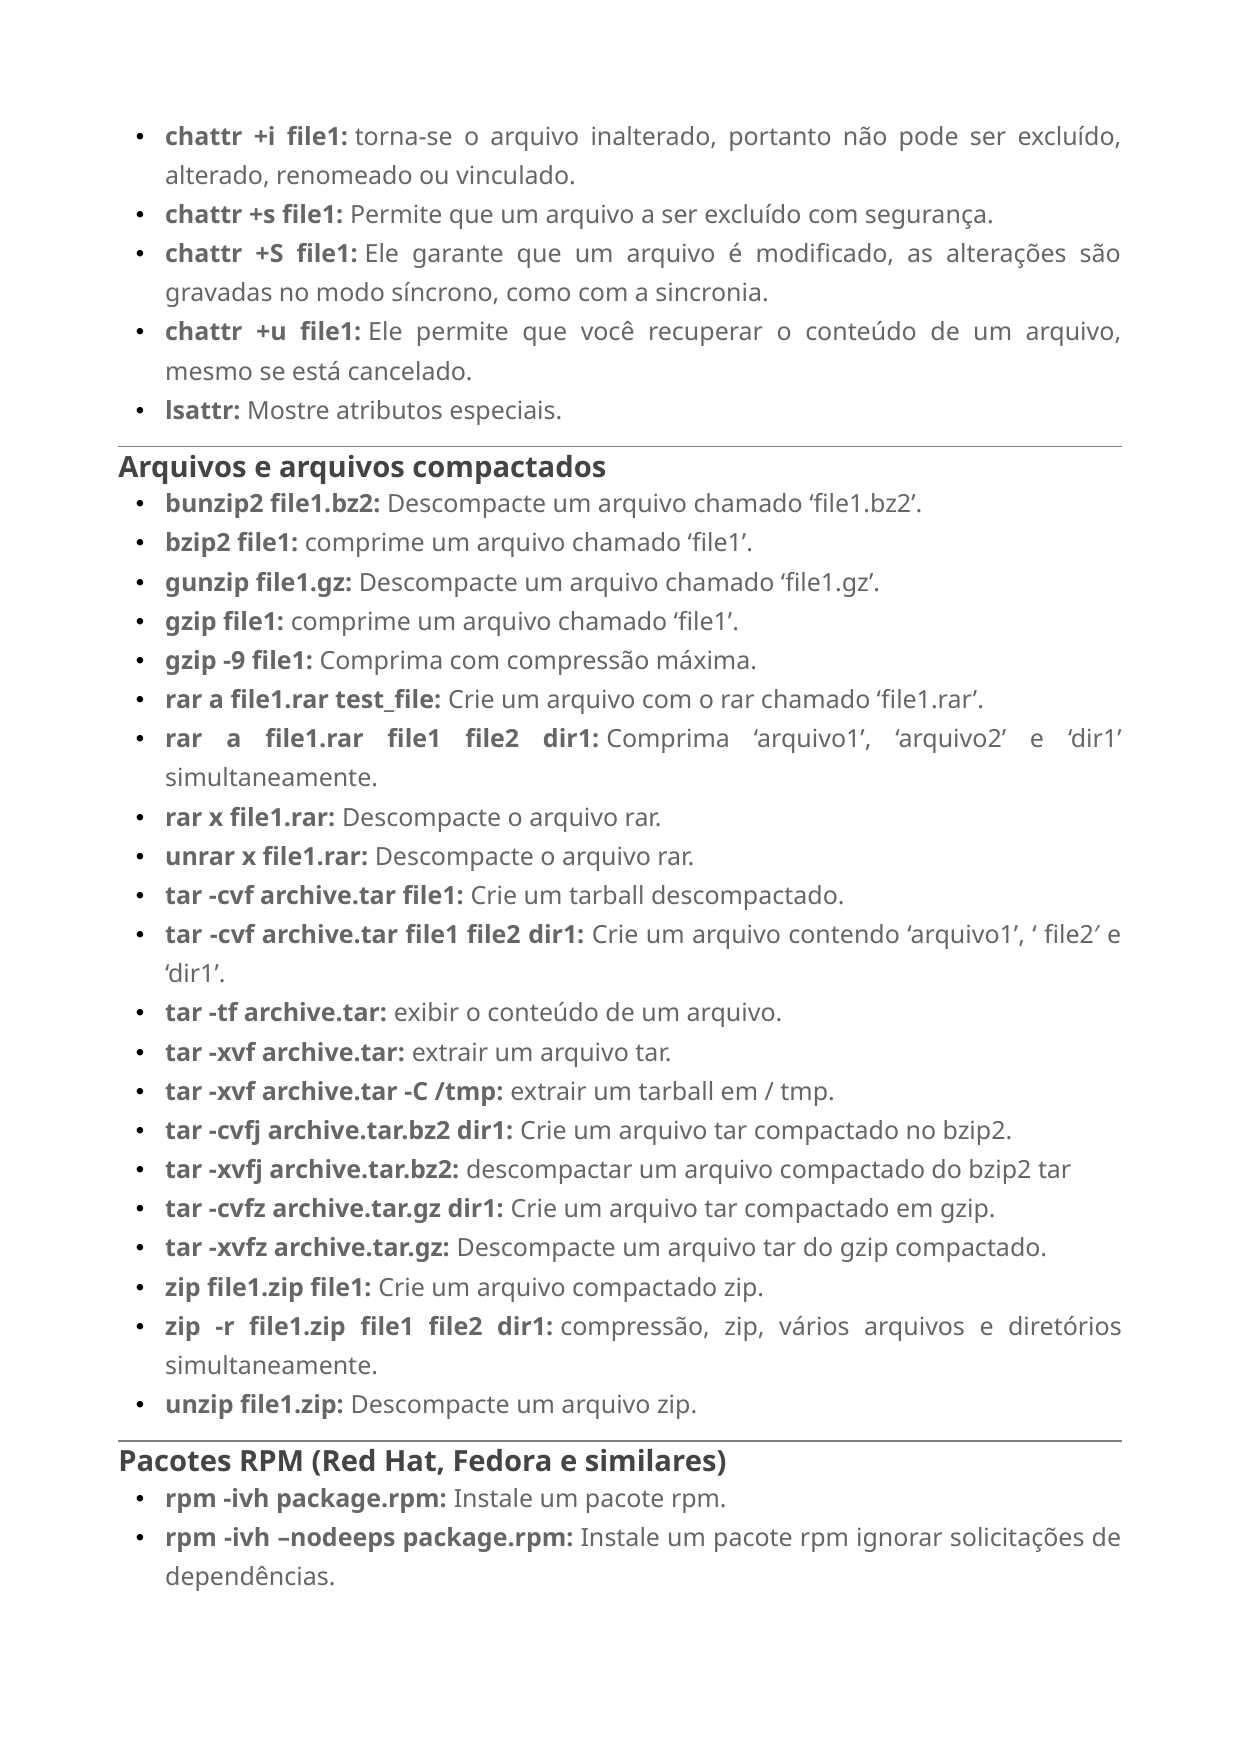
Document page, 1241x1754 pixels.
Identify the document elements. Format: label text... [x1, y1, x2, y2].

list bunzip2 file1.bz2: Descompacte um arquivo chamado ‘file1.bz2’. [136, 486, 1122, 520]
list chattr +s file1: Permite que um arquivo a ser excluído com segurança. [136, 196, 1122, 231]
list gzip -9 file1: Comprima com compressão máxima. [136, 643, 1122, 677]
list rar a file1.rar file1 file2 dir1: Comprima ‘arquivo1’, ‘arquivo2’ e ‘dir1’ simultaneamente. [136, 721, 1122, 794]
list rpm -ivh –nodeeps package.rpm: Instale um pacote rpm ignorar solicitações de dependências. [136, 1519, 1122, 1593]
list tar -cvf archive.tar file1 file2 dir1: Crie um arquivo contendo ‘arquivo1’, ‘ file2′ e ‘dir1’. [136, 917, 1122, 990]
list gzip file1: comprime um arquivo chamado ‘file1’. [136, 603, 1122, 637]
subtitle Pacotes RPM (Red Hat, Fedora e similares) [118, 1442, 1122, 1480]
list gunzip file1.gz: Descompacte um arquivo chamado ‘file1.gz’. [136, 564, 1122, 598]
list rar x file1.rar: Descompacte o arquivo rar. [136, 799, 1122, 833]
list tar -cvf archive.tar file1: Crie um tarball descompactado. [136, 878, 1122, 912]
list zip file1.zip file1: Crie um arquivo compactado zip. [136, 1269, 1122, 1303]
list tar -tf archive.tar: exibir o conteúdo de um arquivo. [136, 995, 1122, 1029]
list chattr +S file1: Ele garante que um arquivo é modificado, as alterações são gravadas no modo síncrono, como com a sincronia. [136, 236, 1122, 309]
list unzip file1.zip: Descompacte um arquivo zip. [136, 1387, 1122, 1421]
list tar -xvfz archive.tar.gz: Descompacte um arquivo tar do gzip compactado. [136, 1230, 1122, 1264]
list tar -xvf archive.tar: extrair um arquivo tar. [136, 1034, 1122, 1068]
list tar -cvfz archive.tar.gz dir1: Crie um arquivo tar compactado em gzip. [136, 1191, 1122, 1225]
list tar -xvf archive.tar -C /tmp: extrair um tarball em / tmp. [136, 1073, 1122, 1107]
list chattr +i file1: torna-se o arquivo inalterado, portanto não pode ser excluído, alterado, renomeado ou vinculado. [136, 118, 1122, 191]
list bzip2 file1: comprime um arquivo chamado ‘file1’. [136, 525, 1122, 559]
list unrar x file1.rar: Descompacte o arquivo rar. [136, 838, 1122, 872]
list zip -r file1.zip file1 file2 dir1: compressão, zip, vários arquivos e diretórios simultaneamente. [136, 1308, 1122, 1382]
subtitle Arquivos e arquivos compactados [118, 447, 1122, 486]
list tar -cvfj archive.tar.bz2 dir1: Crie um arquivo tar compactado no bzip2. [136, 1113, 1122, 1147]
list rpm -ivh package.rpm: Instale um pacote rpm. [136, 1480, 1122, 1514]
list rar a file1.rar test_file: Crie um arquivo com o rar chamado ‘file1.rar’. [136, 682, 1122, 716]
list lsattr: Mostre atributos especiais. [136, 392, 1122, 426]
list tar -xvfj archive.tar.bz2: descompactar um arquivo compactado do bzip2 tar [136, 1152, 1122, 1186]
list chattr +u file1: Ele permite que você recuperar o conteúdo de um arquivo, mesmo se está cancelado. [136, 314, 1122, 387]
